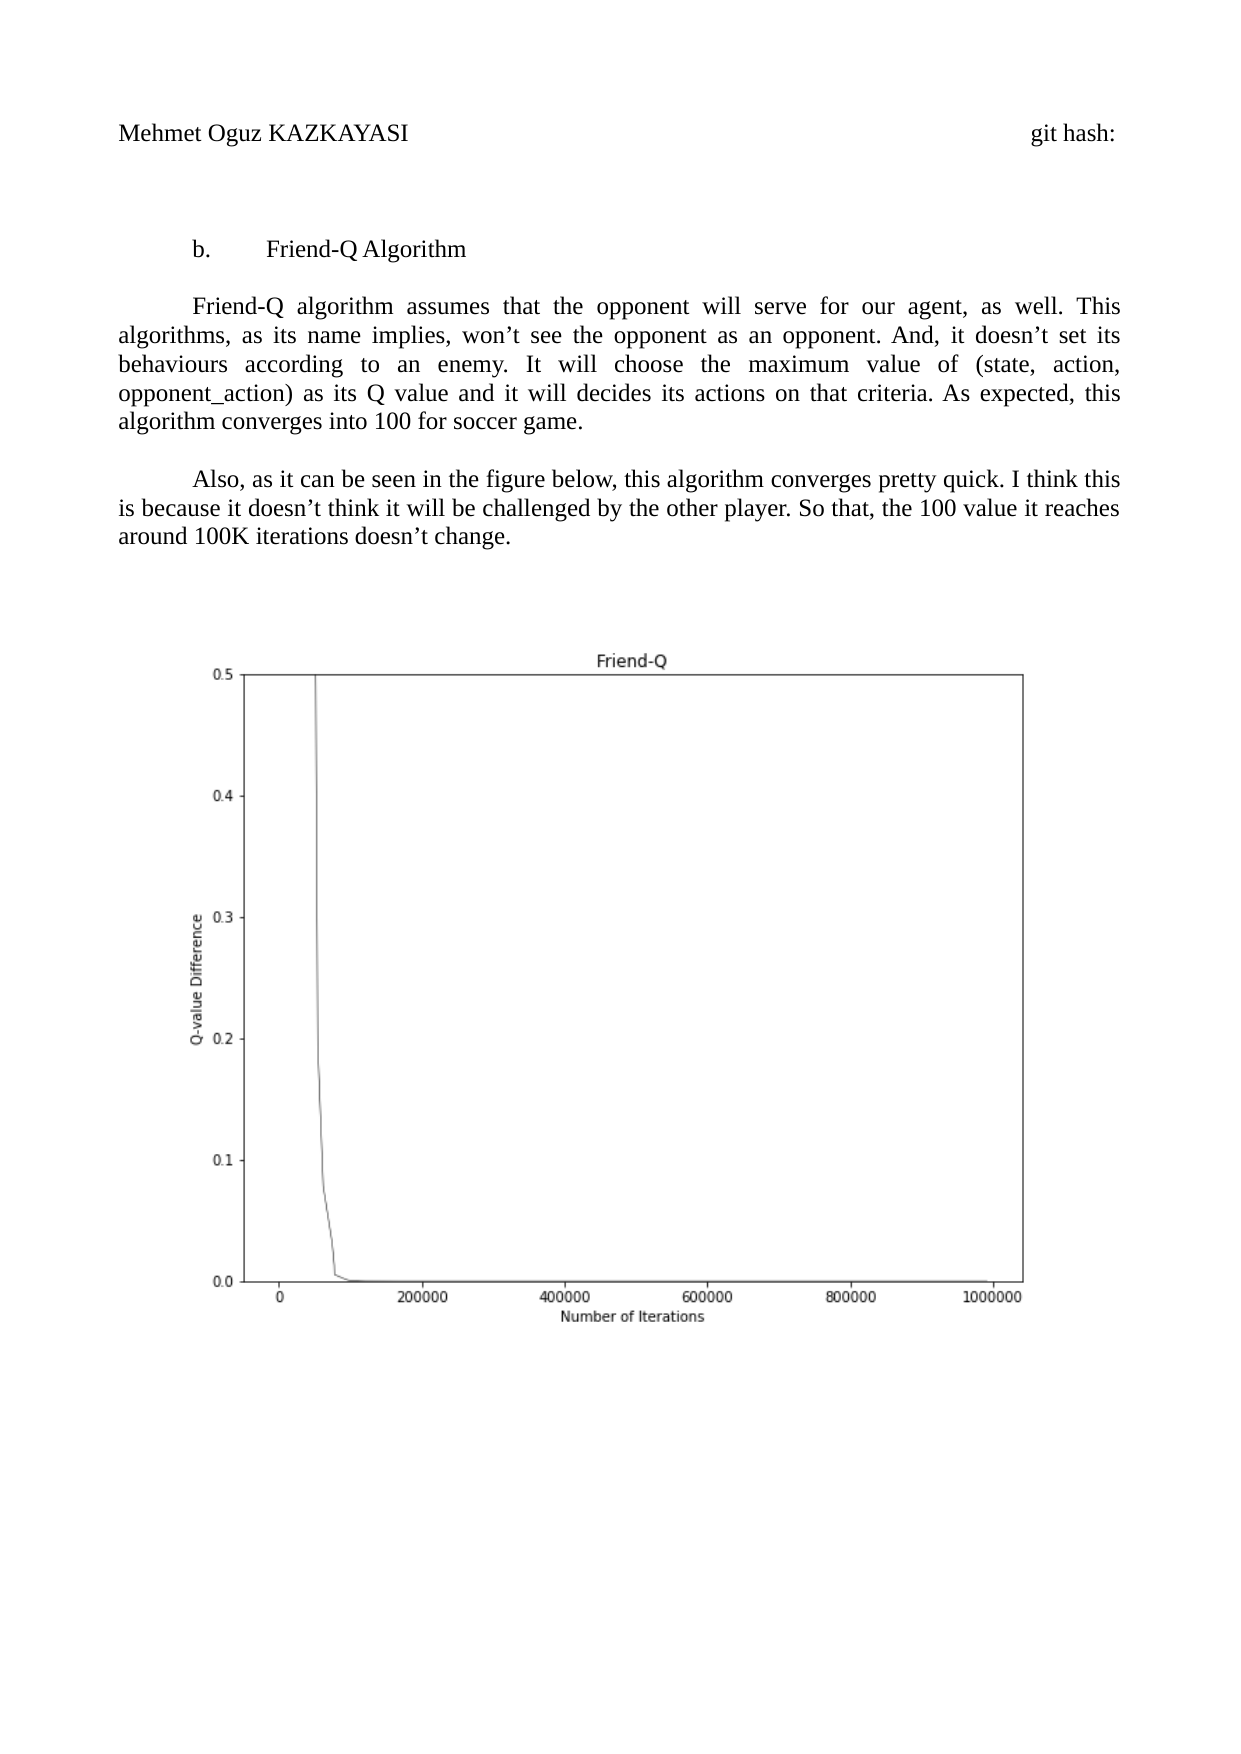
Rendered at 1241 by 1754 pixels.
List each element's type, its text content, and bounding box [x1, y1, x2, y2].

picture [118, 578, 1123, 1382]
text Also, as it can be seen in the figure below, this algorithm converges pretty quick. I think this is because it doesn’t think it will be challenged by the other player. So that, the 100 value it reaches around 100K iterations doesn’t change. [118, 464, 1122, 550]
text b. Friend-Q Algorithm [118, 234, 1122, 263]
text Friend-Q algorithm assumes that the opponent will serve for our agent, as well. This algorithms, as its name implies, won’t see the opponent as an opponent. And, it doesn’t set its behaviours according to an enemy. It will choose the maximum value of (state, action, opponent_action) as its Q value and it will decides its actions on that criteria. As expected, this algorithm converges into 100 for soccer game. [118, 291, 1122, 435]
